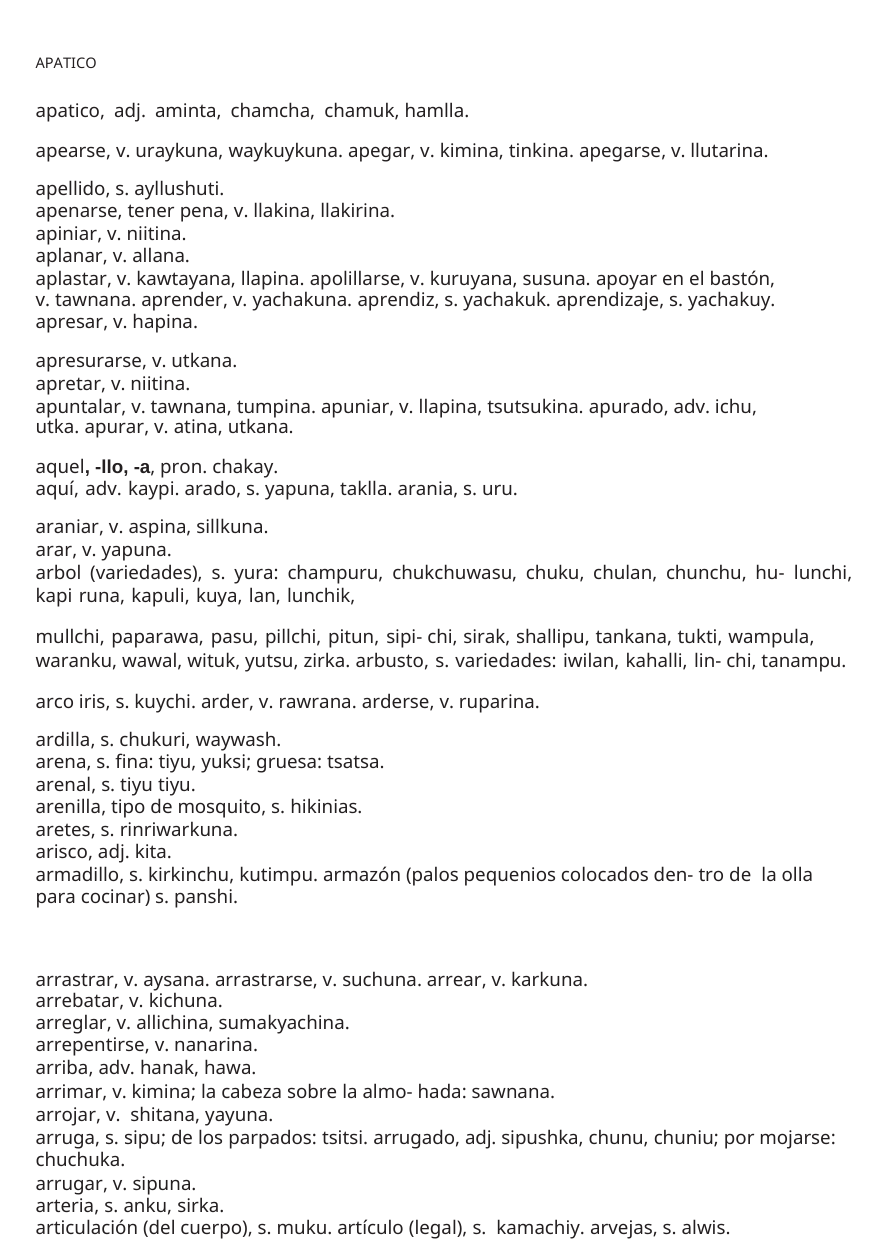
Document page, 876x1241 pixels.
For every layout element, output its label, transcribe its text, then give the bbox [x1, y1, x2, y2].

text apiniar, v. niitina. [35, 222, 856, 245]
text arco iris, s. kuychi. arder, v. rawrana. arderse, v. ruparina. [35, 691, 668, 712]
text armadillo, s. kirkinchu, kutimpu. armazón (palos pequenios colocados den- tro de la olla para cocinar) s. panshi. [35, 863, 853, 909]
text apenarse, tener pena, v. llakina, llakirina. [35, 200, 856, 222]
text APATICO [35, 53, 856, 73]
text arriba, adv. hanak, hawa. [35, 1056, 856, 1079]
text arruga, s. sipu; de los parpados: tsitsi. arrugado, adj. sipushka, chunu, chuniu; por mojarse: chuchuka. [35, 1126, 856, 1172]
text articulación (del cuerpo), s. muku. artículo (legal), s. kamachiy. arvejas, s. alwis. [35, 1217, 785, 1239]
text arrastrar, v. aysana. arrastrarse, v. suchuna. arrear, v. karkuna. arrebatar, v. kichuna. [35, 969, 672, 1012]
text arenilla, tipo de mosquito, s. hikinias. [35, 796, 856, 818]
text mullchi, paparawa, pasu, pillchi, pitun, sipi- chi, sirak, shallipu, tankana, tukti, wampula, waranku, wawal, wituk, yutsu, zirka. arbusto, s. variedades: iwilan, kahalli, lin- chi, tanampu. [35, 624, 856, 673]
text arena, s. fina: tiyu, yuksi; gruesa: tsatsa. [35, 751, 856, 773]
text arreglar, v. allichina, sumakyachina. [35, 1012, 856, 1034]
text arar, v. yapuna. [35, 538, 856, 561]
text aretes, s. rinriwarkuna. [35, 818, 856, 841]
text arisco, adj. kita. [35, 841, 856, 863]
text arenal, s. tiyu tiyu. [35, 773, 856, 796]
text arrepentirse, v. nanarina. [35, 1034, 856, 1056]
text aplanar, v. allana. [35, 245, 856, 267]
text apearse, v. uraykuna, waykuykuna. apegar, v. kimina, tinkina. apegarse, v. llutarina. [35, 140, 794, 162]
text araniar, v. aspina, sillkuna. [35, 517, 856, 538]
text arrimar, v. kimina; la cabeza sobre la almo- hada: sawnana. [35, 1079, 856, 1103]
text arrojar, v. shitana, yayuna. [35, 1103, 856, 1126]
text arbol (variedades), s. yura: champuru, chukchuwasu, chuku, chulan, chunchu, hu- lunchi, kapi runa, kapuli, kuya, lan, lunchik, [35, 562, 852, 607]
text apatico, adj. aminta, chamcha, chamuk, hamlla. [35, 98, 856, 122]
text aquel, -llo, -a, pron. chakay. [35, 456, 856, 477]
text aquí, adv. kaypi. arado, s. yapuna, taklla. arania, s. uru. [35, 478, 696, 500]
text apresurarse, v. utkana. [35, 350, 856, 372]
text ardilla, s. chukuri, waywash. [35, 729, 856, 751]
text arrugar, v. sipuna. [35, 1172, 856, 1195]
text apuntalar, v. tawnana, tumpina. apuniar, v. llapina, tsutsukina. apurado, adv. ichu, utka. apurar, v. atina, utkana. [35, 396, 767, 439]
text apellido, s. ayllushuti. [35, 178, 856, 200]
text aplastar, v. kawtayana, llapina. apolillarse, v. kuruyana, susuna. apoyar en el bastón, v. tawnana. aprender, v. yachakuna. aprendiz, s. yachakuk. aprendizaje, s. yachakuy. apresar, v. hapina. [35, 268, 793, 334]
text arteria, s. anku, sirka. [35, 1195, 856, 1217]
text apretar, v. niitina. [35, 372, 856, 394]
